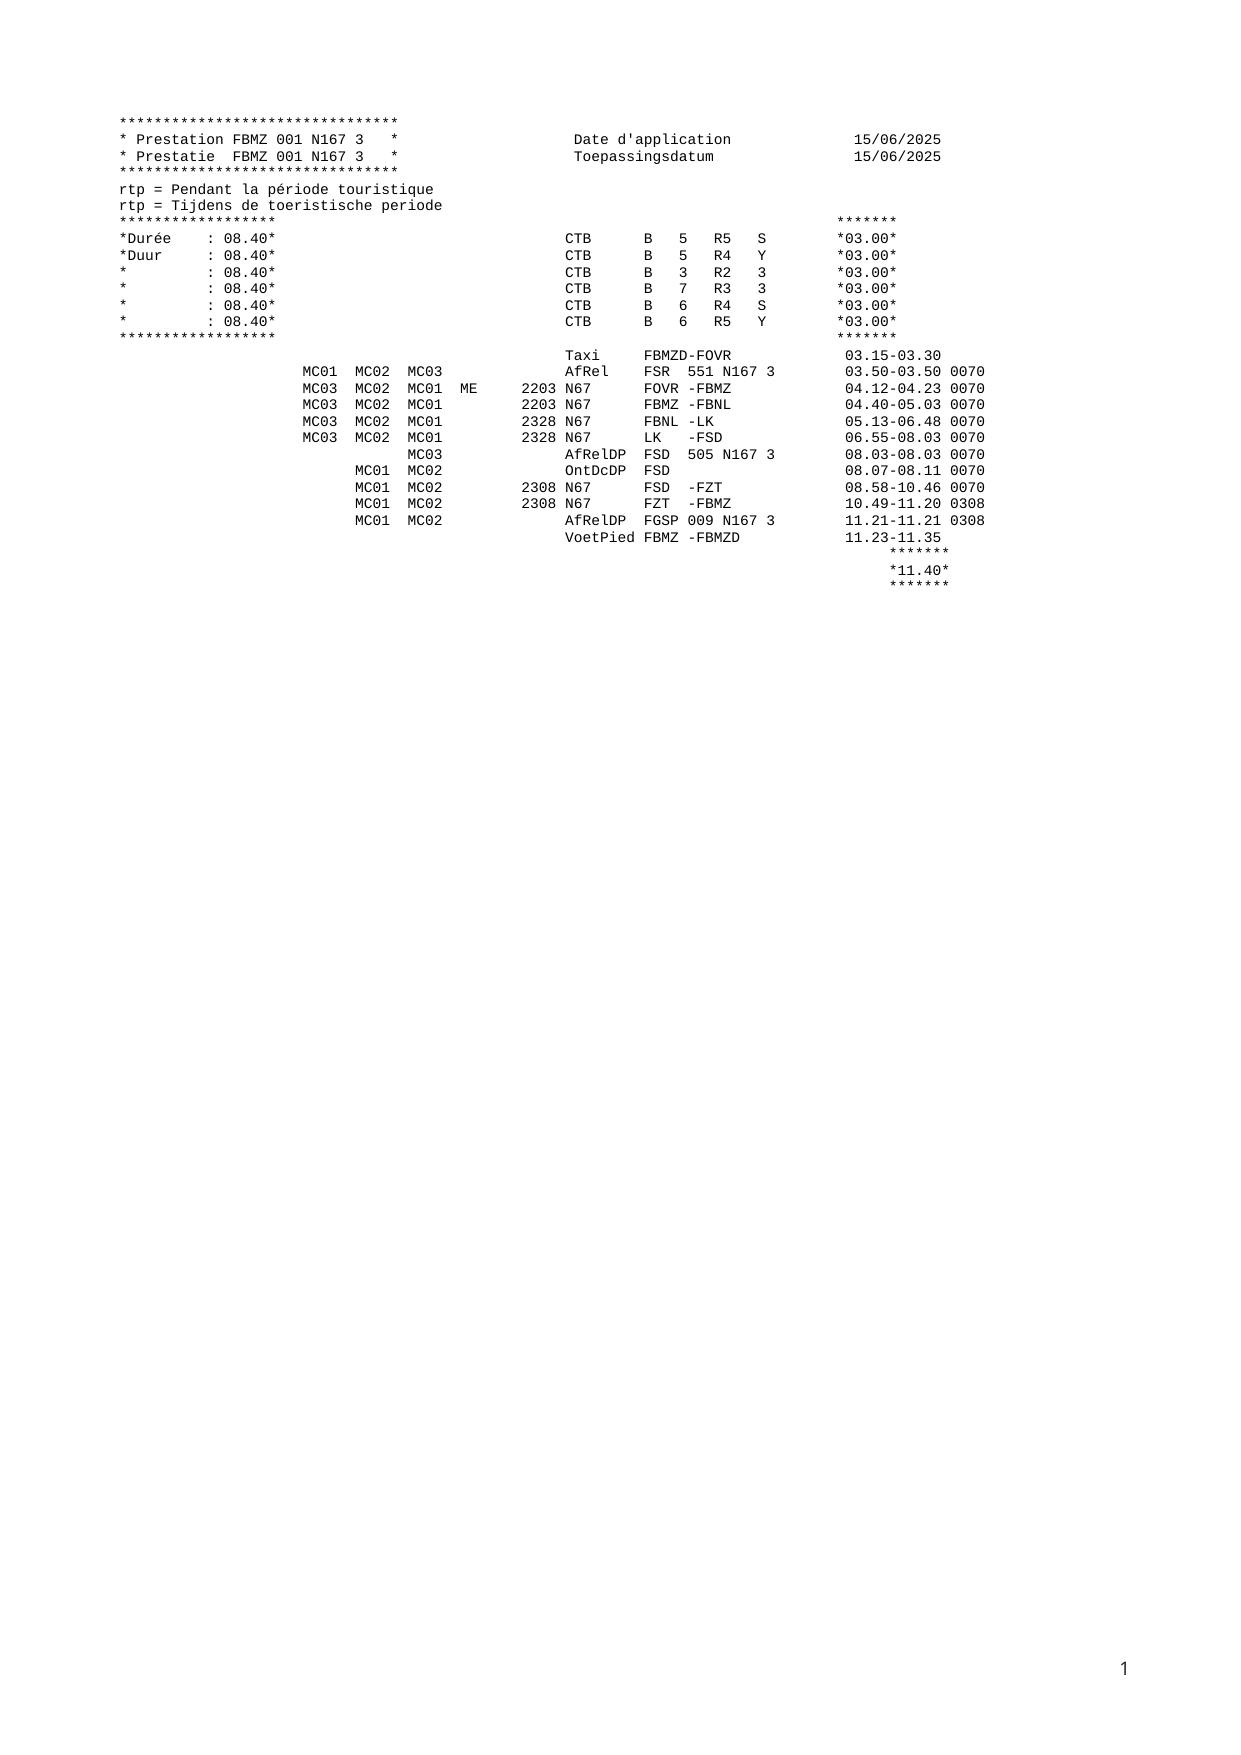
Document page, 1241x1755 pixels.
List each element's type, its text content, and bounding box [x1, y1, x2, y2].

text ******************************** * Prestation FBMZ 001 N167 3 * Date d'application 15/06/2025 * Prestatie FBMZ 001 N167 3 * Toepassingsdatum 15/06/2025 ******************************** rtp = Pendant la période touristique rtp = Tijdens de toeristische periode ****************** ******* *Durée : 08.40* CTB B 5 R5 S *03.00* *Duur : 08.40* CTB B 5 R4 Y *03.00* * : 08.40* CTB B 3 R2 3 *03.00* * : 08.40* CTB B 7 R3 3 *03.00* * : 08.40* CTB B 6 R4 S *03.00* * : 08.40* CTB B 6 R5 Y *03.00* ****************** ******* Taxi FBMZD-FOVR 03.15-03.30 MC01 MC02 MC03 AfRel FSR 551 N167 3 03.50-03.50 0070 MC03 MC02 MC01 ME 2203 N67 FOVR -FBMZ 04.12-04.23 0070 MC03 MC02 MC01 2203 N67 FBMZ -FBNL 04.40-05.03 0070 MC03 MC02 MC01 2328 N67 FBNL -LK 05.13-06.48 0070 MC03 MC02 MC01 2328 N67 LK -FSD 06.55-08.03 0070 MC03 AfRelDP FSD 505 N167 3 08.03-08.03 0070 MC01 MC02 OntDcDP FSD 08.07-08.11 0070 MC01 MC02 2308 N67 FSD -FZT 08.58-10.46 0070 MC01 MC02 2308 N67 FZT -FBMZ 10.49-11.20 0308 MC01 MC02 AfRelDP FGSP 009 N167 3 11.21-11.21 0308 VoetPied FBMZ -FBMZD 11.23-11.35 ******* *11.40* ******* [119, 116, 1122, 596]
